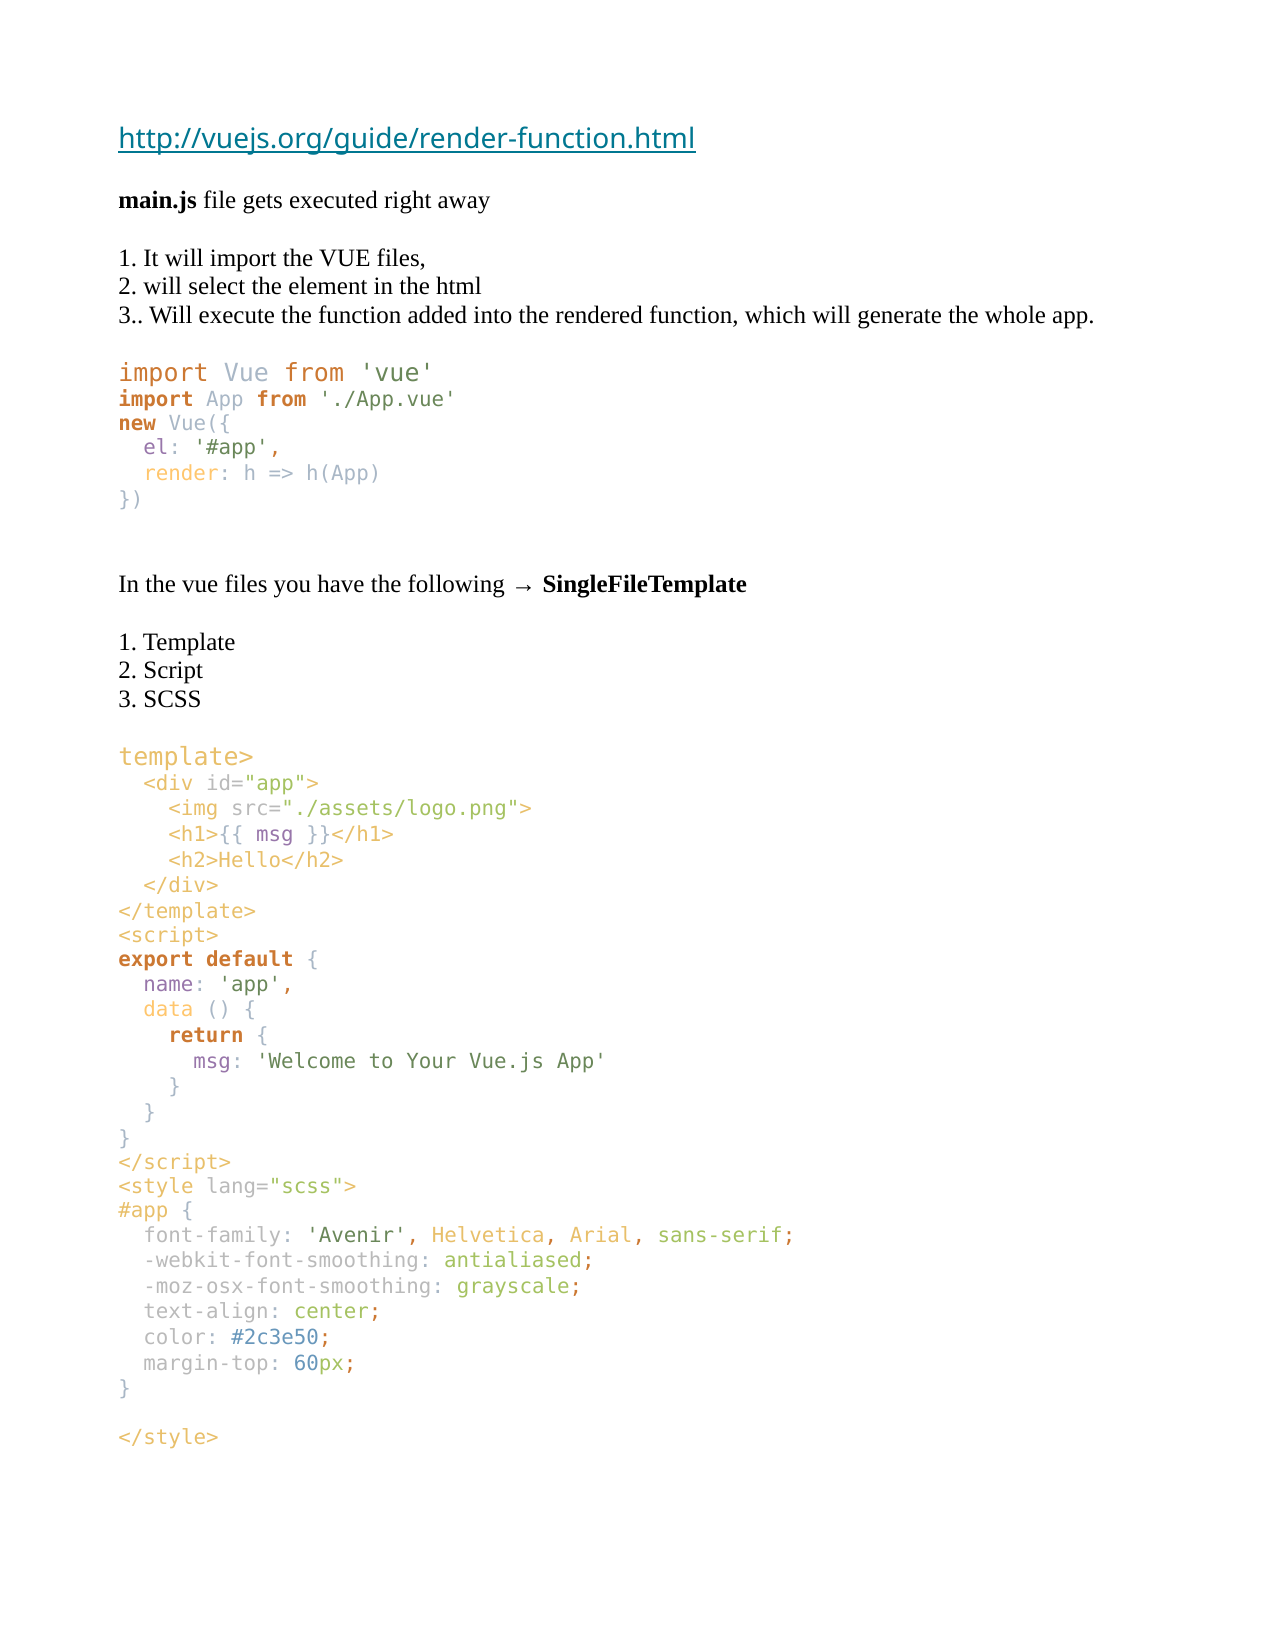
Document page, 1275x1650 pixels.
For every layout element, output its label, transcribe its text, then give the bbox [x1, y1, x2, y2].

text </style> [118, 1425, 1157, 1449]
text data () { [118, 997, 1157, 1023]
text name: 'app', [118, 972, 1157, 997]
text 3. SCSS [118, 684, 1157, 713]
text import Vue from 'vue' [118, 358, 1157, 387]
text margin-top: 60px; [118, 1351, 1157, 1376]
text http://vuejs.org/guide/render-function.html [118, 118, 1157, 156]
text new Vue({ [118, 411, 1157, 435]
text msg: 'Welcome to Your Vue.js App' [118, 1049, 1157, 1074]
text <img src="./assets/logo.png"> [118, 796, 1157, 822]
text } [118, 1074, 1157, 1100]
text In the vue files you have the following → SingleFileTemplate [118, 569, 1157, 598]
text } [118, 1376, 1157, 1401]
text 2. Script [118, 655, 1157, 684]
text -webkit-font-smoothing: antialiased; [118, 1248, 1157, 1274]
text color: #2c3e50; [118, 1325, 1157, 1351]
text <h1>{{ msg }}</h1> [118, 822, 1157, 848]
text <script> [118, 923, 1157, 947]
text import App from './App.vue' [118, 387, 1157, 411]
text -moz-osx-font-smoothing: grayscale; [118, 1274, 1157, 1299]
text </script> [118, 1150, 1157, 1174]
text render: h => h(App) [118, 461, 1157, 487]
text </template> [118, 899, 1157, 923]
text 2. will select the element in the html [118, 271, 1157, 300]
text text-align: center; [118, 1299, 1157, 1325]
text template> [118, 742, 1157, 771]
text 3.. Will execute the function added into the rendered function, which will generate the whole app. [118, 300, 1157, 329]
text <style lang="scss"> [118, 1174, 1157, 1198]
text font-family: 'Avenir', Helvetica, Arial, sans-serif; [118, 1223, 1157, 1248]
text 1. Template [118, 627, 1157, 655]
text </div> [118, 873, 1157, 899]
text export default { [118, 947, 1157, 972]
text main.js file gets executed right away [118, 185, 1157, 214]
text }) [118, 487, 1157, 511]
text } [118, 1100, 1157, 1126]
text <div id="app"> [118, 771, 1157, 796]
text el: '#app', [118, 435, 1157, 461]
text 1. It will import the VUE files, [118, 243, 1157, 271]
text return { [118, 1023, 1157, 1049]
text <h2>Hello</h2> [118, 848, 1157, 873]
text } [118, 1126, 1157, 1150]
text #app { [118, 1198, 1157, 1223]
